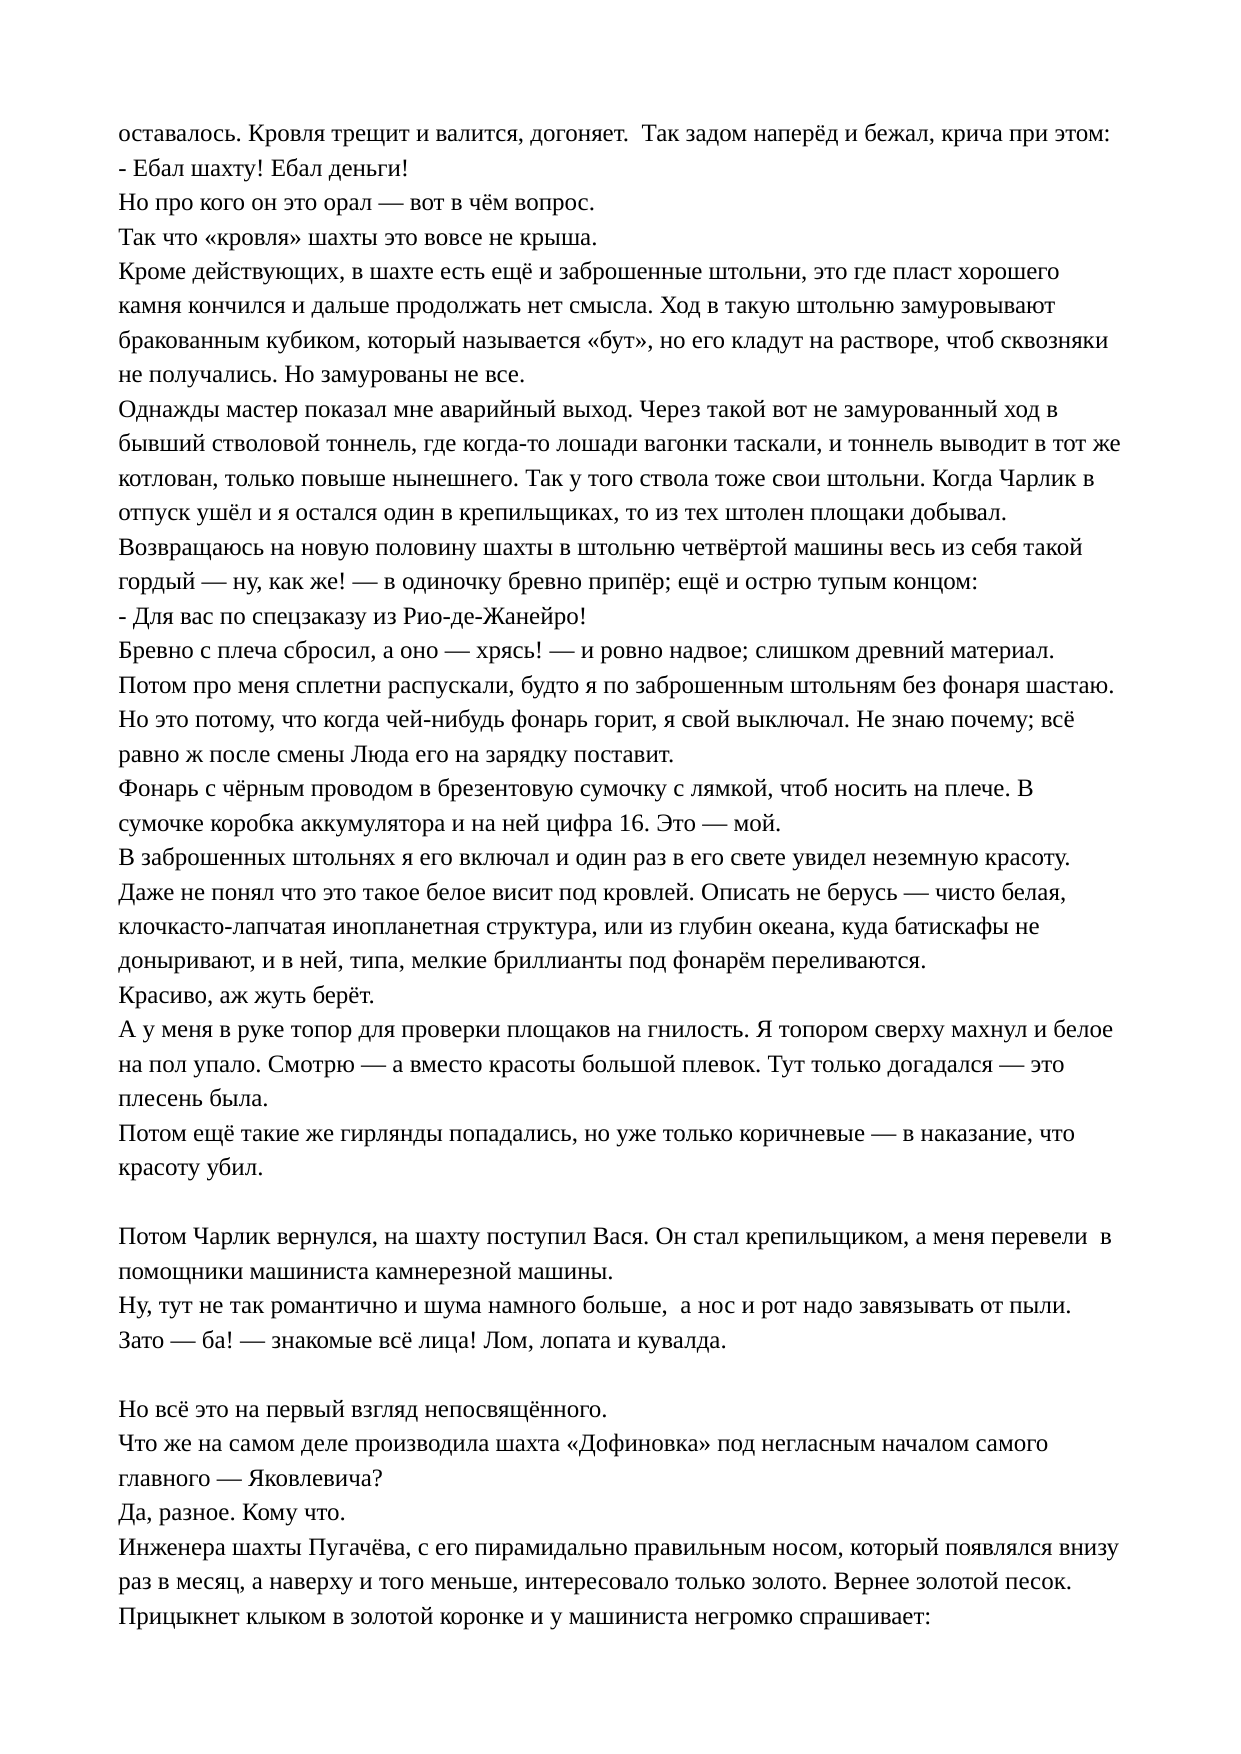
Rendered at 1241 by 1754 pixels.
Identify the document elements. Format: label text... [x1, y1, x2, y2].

text Однажды мастер показал мне аварийный выход. Через такой вот не замурованный ход в бывший стволовой тоннель, где когда-то лошади вагонки таскали, и тоннель выводит в тот же котлован, только повыше нынешнего. Так у того ствола тоже свои штольни. Когда Чарлик в отпуск ушёл и я остался один в крепильщиках, то из тех штолен площаки добывал. [118, 394, 1122, 526]
text Ну, тут не так романтично и шума намного больше, а нос и рот надо завязывать от пыли. Зато — ба! — знакомые всё лица! Лом, лопата и кувалда. [118, 1290, 1122, 1354]
text - Ебал шахту! Ебал деньги! [118, 153, 1122, 181]
text Но про кого он это орал — вот в чём вопрос. [118, 187, 1122, 216]
text Что же на самом деле производила шахта «Дофиновка» под негласным началом самого главного — Яковлевича? [118, 1428, 1122, 1492]
text Инженера шахты Пугачёва, с его пирамидально правильным носом, который появлялся внизу раз в месяц, а наверху и того меньше, интересовало только золото. Вернее золотой песок. Прицыкнет клыком в золотой коронке и у машиниста негромко спрашивает: [118, 1532, 1122, 1629]
text Да, разное. Кому что. [118, 1497, 1122, 1526]
text Кроме действующих, в шахте есть ещё и заброшенные штольни, это где пласт хорошего камня кончился и дальше продолжать нет смысла. Ход в такую штольню замуровывают бракованным кубиком, который называется «бут», но его кладут на растворе, чтоб сквозняки не получались. Но замурованы не все. [118, 256, 1122, 388]
text Фонарь с чёрным проводом в брезентовую сумочку с лямкой, чтоб носить на плече. В сумочке коробка аккумулятора и на ней цифра 16. Это — мой. [118, 773, 1122, 836]
text Так что «кровля» шахты это вовсе не крыша. [118, 222, 1122, 250]
text Потом Чарлик вернулся, на шахту поступил Вася. Он стал крепильщиком, а меня перевели в помощники машиниста камнерезной машины. [118, 1221, 1122, 1285]
text Красиво, аж жуть берёт. [118, 980, 1122, 1009]
text Потом про меня сплетни распускали, будто я по заброшенным штольням без фонаря шастаю. Но это потому, что когда чей-нибудь фонарь горит, я свой выключал. Не знаю почему; всё равно ж после смены Люда его на зарядку поставит. [118, 670, 1122, 767]
text Возвращаюсь на новую половину шахты в штольню четвёртой машины весь из себя такой гордый — ну, как же! — в одиночку бревно припёр; ещё и острю тупым концом: [118, 532, 1122, 595]
text Потом ещё такие же гирлянды попадались, но уже только коричневые — в наказание, что красоту убил. [118, 1118, 1122, 1181]
text Но всё это на первый взгляд непосвящённого. [118, 1394, 1122, 1423]
text В заброшенных штольнях я его включал и один раз в его свете увидел неземную красоту. [118, 842, 1122, 871]
text оставалось. Кровля трещит и валится, догоняет. Так задом наперёд и бежал, крича при этом: [118, 118, 1122, 147]
text - Для вас по спецзаказу из Рио-де-Жанейро! [118, 601, 1122, 629]
text Бревно с плеча сбросил, а оно — хрясь! — и ровно надвое; слишком древний материал. [118, 635, 1122, 664]
text А у меня в руке топор для проверки площаков на гнилость. Я топором сверху махнул и белое на пол упало. Смотрю — а вместо красоты большой плевок. Тут только догадался — это плесень была. [118, 1014, 1122, 1112]
text Даже не понял что это такое белое висит под кровлей. Описать не берусь — чисто белая, клочкасто-лапчатая инопланетная структура, или из глубин океана, куда батискафы не доныривают, и в ней, типа, мелкие бриллианты под фонарём переливаются. [118, 877, 1122, 974]
